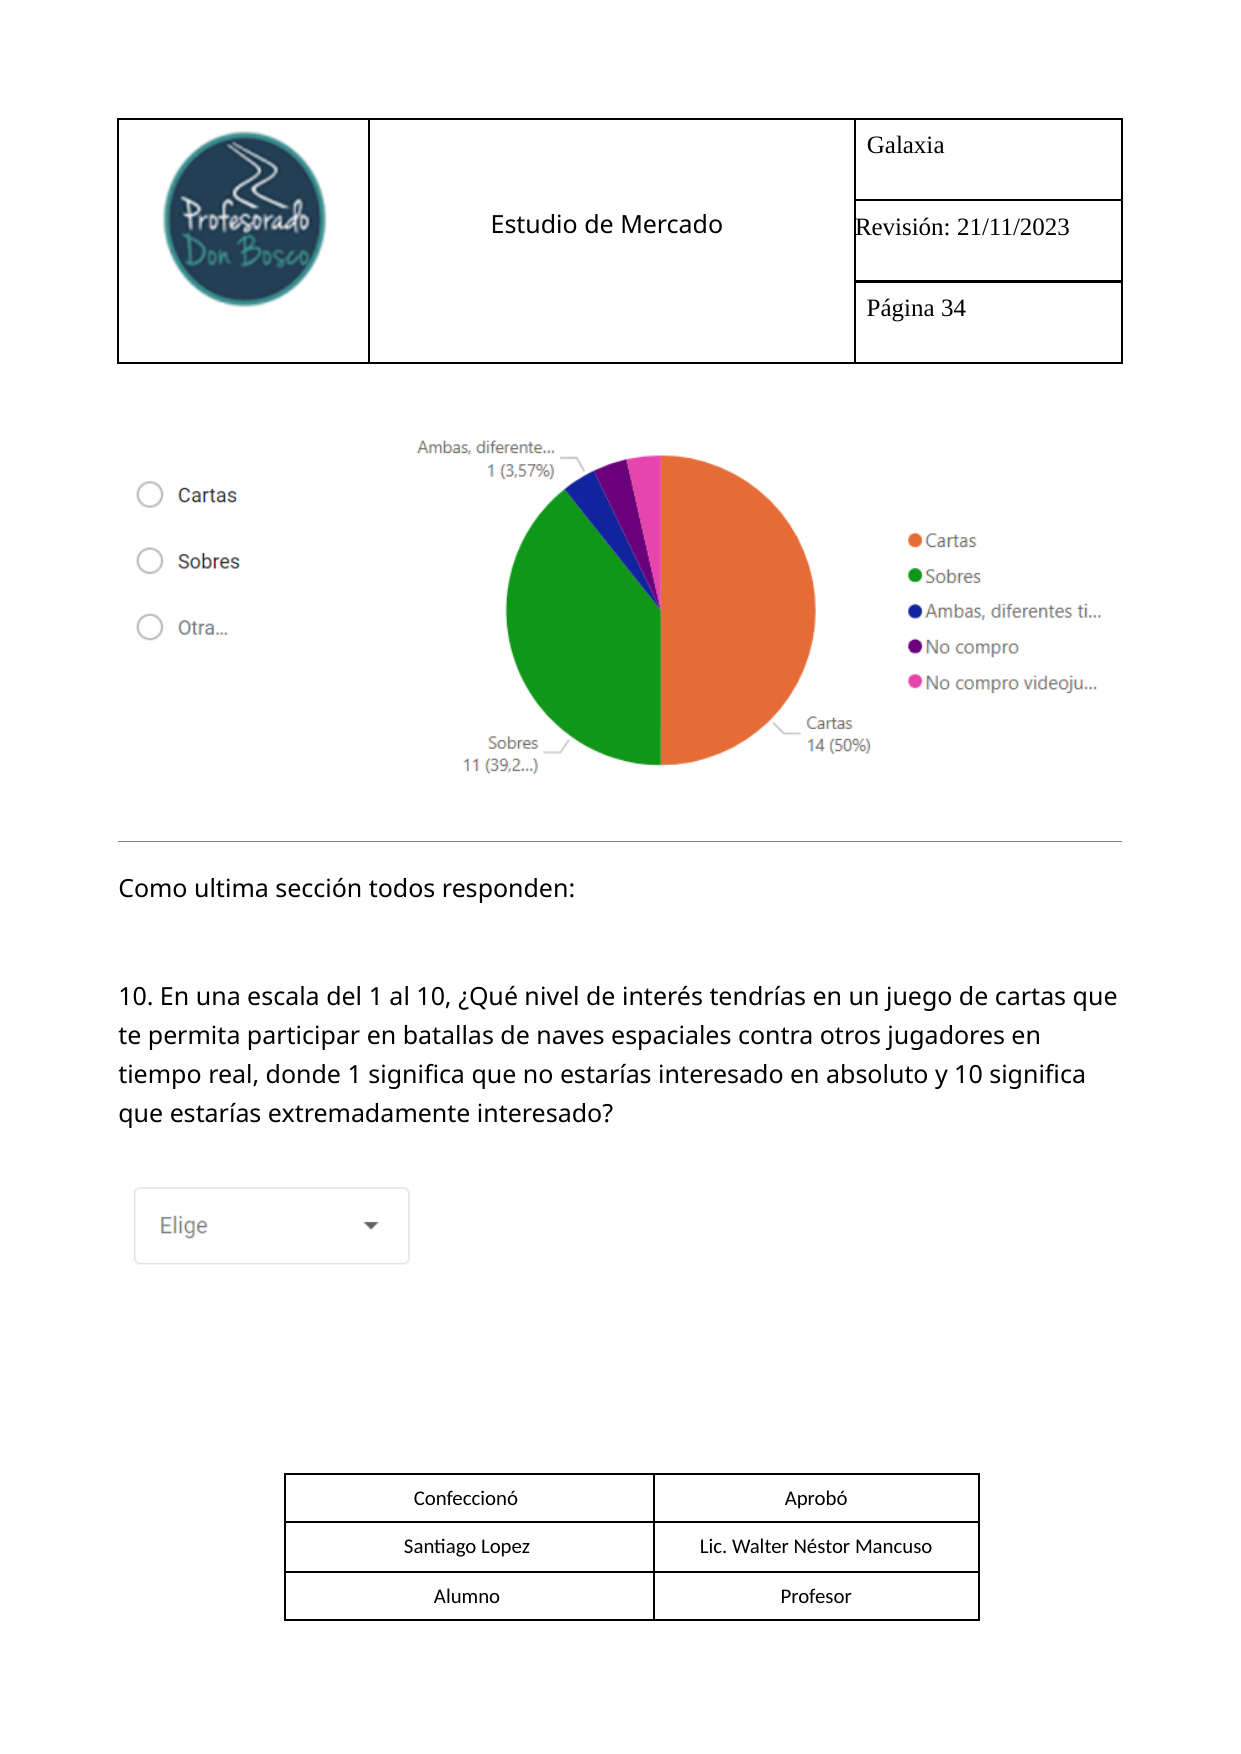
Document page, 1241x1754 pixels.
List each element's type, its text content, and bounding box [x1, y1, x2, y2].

picture [160, 130, 328, 311]
picture [118, 1149, 478, 1298]
picture [413, 421, 1111, 807]
text 10. En una escala del 1 al 10, ¿Qué nivel de interés tendrías en un juego de cartas que te permita participar en batallas de naves espaciales contra otros jugadores en tiempo real, donde 1 significa que no estarías interesado en absoluto y 10 significa que estarías extremadamente interesado? [118, 978, 1122, 1130]
text Como ultima sección todos responden: [118, 871, 1122, 905]
